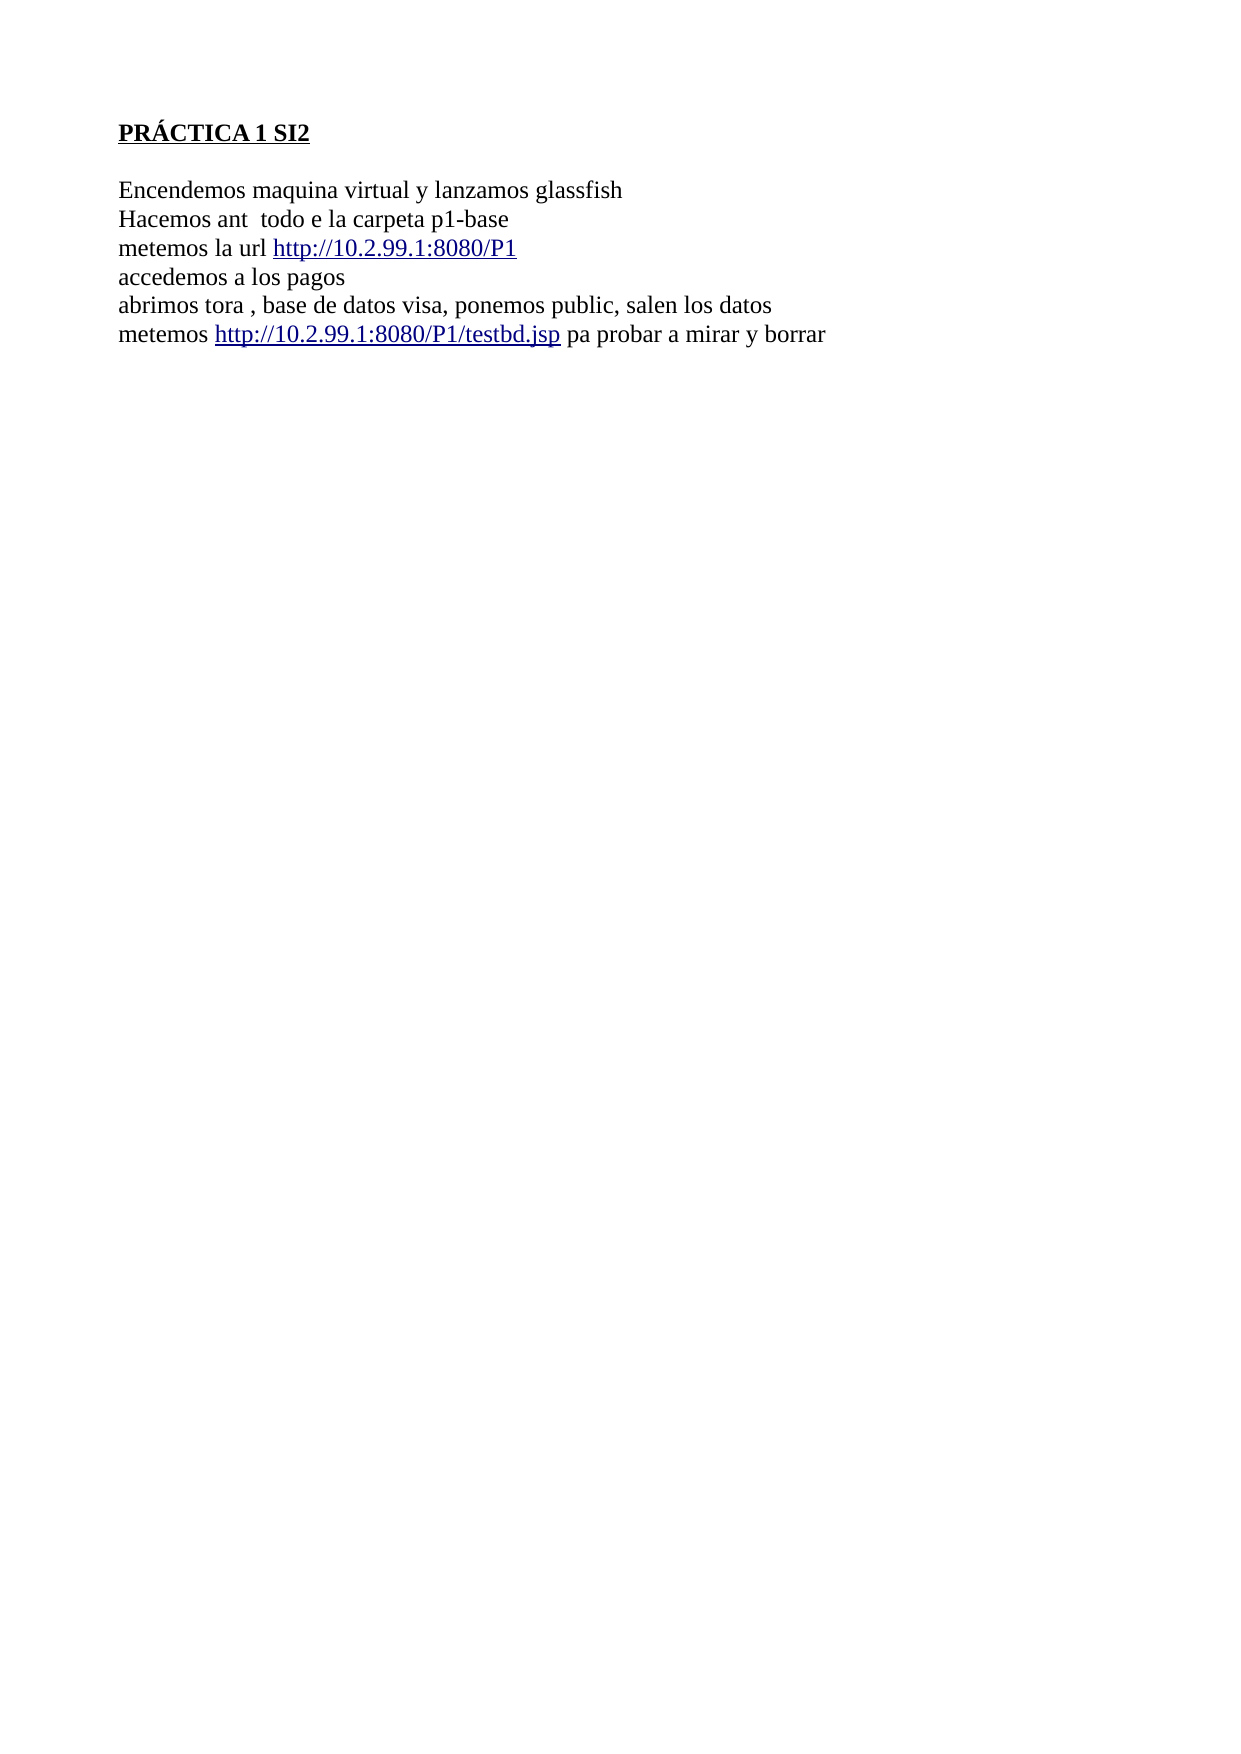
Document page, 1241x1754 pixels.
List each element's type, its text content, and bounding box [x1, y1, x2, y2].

text Encendemos maquina virtual y lanzamos glassfish [118, 176, 1122, 204]
text Hacemos ant todo e la carpeta p1-base [118, 204, 1122, 233]
text metemos http://10.2.99.1:8080/P1/testbd.jsp pa probar a mirar y borrar [118, 319, 1122, 348]
text metemos la url http://10.2.99.1:8080/P1 [118, 233, 1122, 262]
text abrimos tora , base de datos visa, ponemos public, salen los datos [118, 291, 1122, 319]
text PRÁCTICA 1 SI2 [118, 118, 1122, 147]
text accedemos a los pagos [118, 262, 1122, 291]
